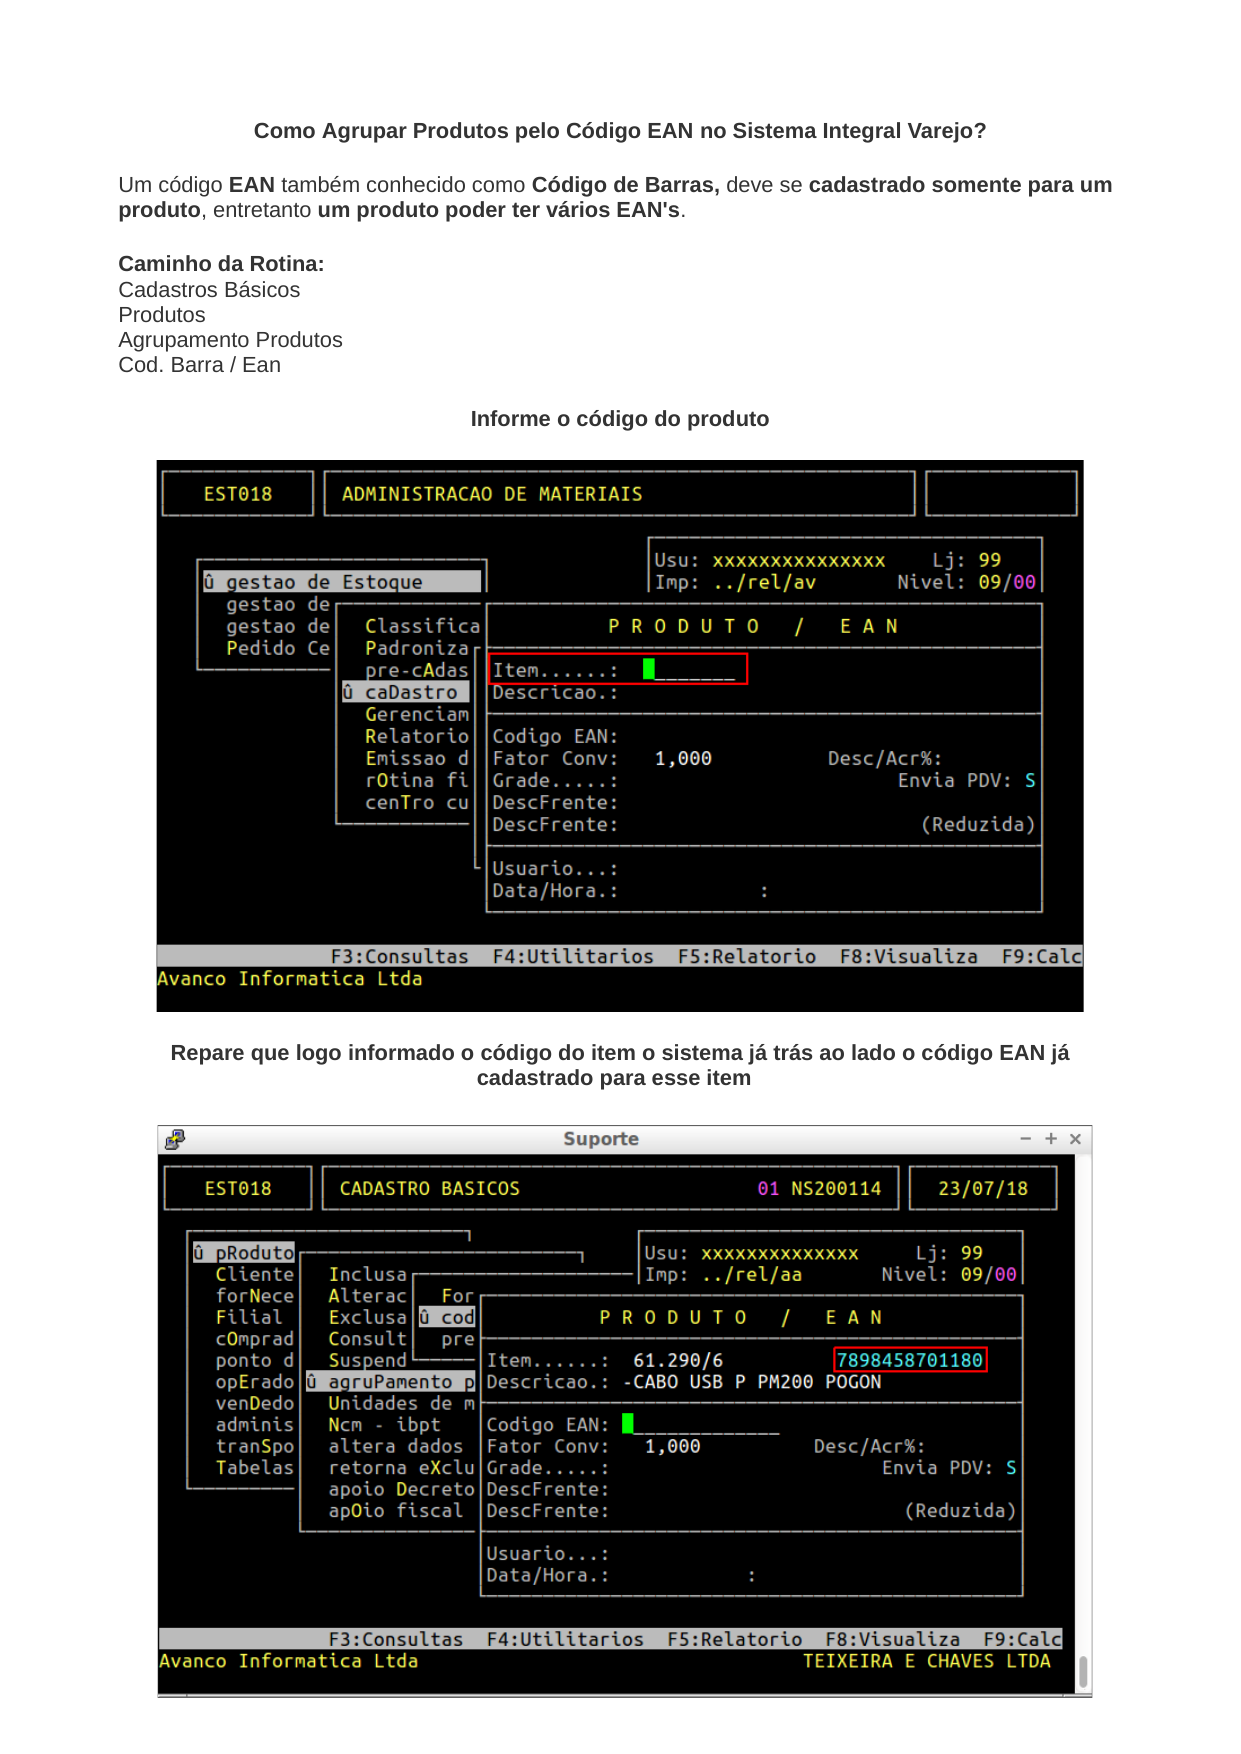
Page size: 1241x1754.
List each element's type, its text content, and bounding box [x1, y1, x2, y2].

text Informe o código do produto [118, 406, 1122, 431]
text Produtos Agrupamento Produtos Cod. Barra / Ean [118, 302, 1122, 377]
text Repare que logo informado o código do item o sistema já trás ao lado o código EAN já cadastrado para esse item [118, 1040, 1122, 1091]
picture [156, 460, 1084, 1012]
text Um código EAN também conhecido como Código de Barras, deve se cadastrado somente para um produto, entretanto um produto poder ter vários EAN's. [118, 172, 1122, 222]
picture [157, 1125, 1093, 1698]
text Como Agrupar Produtos pelo Código EAN no Sistema Integral Varejo? [118, 118, 1122, 143]
text Cadastros Básicos [118, 276, 1122, 302]
text Caminho da Rotina: [118, 251, 1122, 276]
